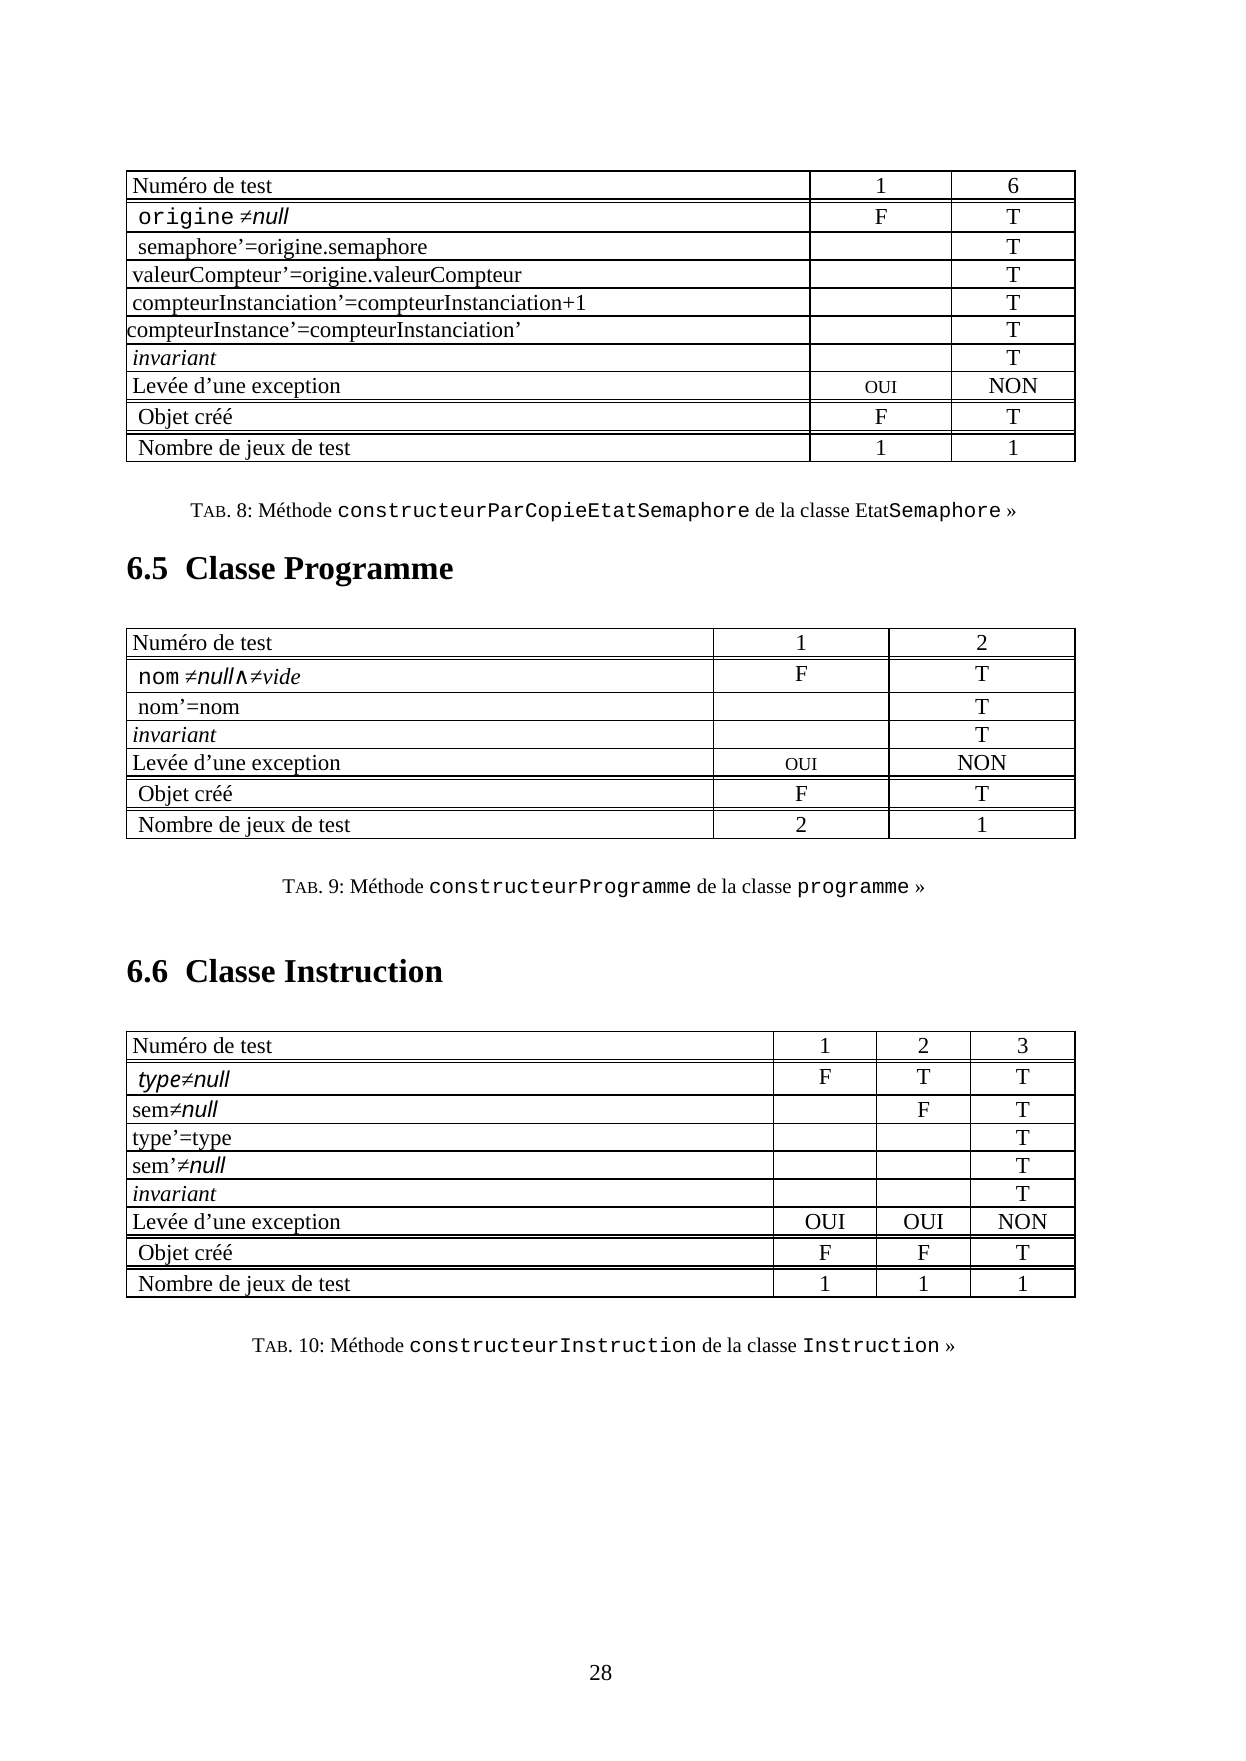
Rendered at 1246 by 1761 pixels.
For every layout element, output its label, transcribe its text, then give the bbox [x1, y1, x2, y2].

table_cell T [971, 1124, 1074, 1150]
table_header 6 [952, 172, 1074, 198]
table_cell [877, 1124, 970, 1150]
table_cell OUI [877, 1208, 970, 1234]
table_cell NON [890, 749, 1074, 775]
table_cell Levée d’une exception [127, 372, 809, 399]
table_cell 1 [877, 1270, 970, 1296]
table_header 1 [714, 629, 888, 656]
table_cell T [877, 1063, 970, 1094]
table_cell T [890, 693, 1074, 719]
table_cell Objet créé [127, 780, 713, 806]
table_cell Nombre de jeux de test [127, 435, 809, 461]
table_cell T [971, 1096, 1074, 1122]
table_cell F [774, 1239, 876, 1265]
table_cell T [890, 721, 1074, 747]
table_cell 2 [714, 811, 888, 837]
table_cell F [811, 203, 951, 231]
table_cell 1 [811, 435, 951, 461]
table_cell valeurCompteur’=origine.valeurCompteur [127, 261, 809, 287]
table_cell T [952, 261, 1074, 287]
table_cell [811, 345, 951, 371]
table_cell Objet créé [127, 403, 809, 430]
table_cell Objet créé [127, 1239, 773, 1265]
table_cell type≠null [127, 1063, 773, 1094]
table_cell [877, 1180, 970, 1206]
table_cell 1 [774, 1270, 876, 1296]
table_cell sem’≠null [127, 1152, 773, 1178]
table_cell [811, 317, 951, 343]
table_cell oui [714, 749, 888, 775]
table_cell T [971, 1239, 1074, 1265]
table_cell compteurInstance’=compteurInstanciation’ [127, 317, 809, 343]
table_cell [714, 721, 888, 747]
table_cell F [877, 1096, 970, 1122]
table_cell sem≠null [127, 1096, 773, 1122]
text Tab. 10: Méthode constructeurInstruction de la classe Instruction » [126, 1331, 1075, 1359]
table_cell NON [952, 372, 1074, 399]
table_cell T [952, 317, 1074, 343]
table_cell [774, 1152, 876, 1178]
table_cell Nombre de jeux de test [127, 1270, 773, 1296]
table_header 3 [971, 1032, 1074, 1058]
table_cell 1 [971, 1270, 1074, 1296]
table_header Numéro de test [127, 172, 809, 198]
table_cell [774, 1124, 876, 1150]
table_cell OUI [774, 1208, 876, 1234]
subtitle 6.5 Classe Programme [126, 548, 1075, 587]
table_cell Levée d’une exception [127, 1208, 773, 1234]
table_header 1 [774, 1032, 876, 1058]
table_cell semaphore’=origine.semaphore [127, 233, 809, 259]
table_cell [811, 233, 951, 259]
text Tab. 8: Méthode constructeurParCopieEtatSemaphore de la classe EtatSemaphore » [126, 496, 1075, 523]
table_cell F [811, 403, 951, 430]
table_cell T [890, 780, 1074, 806]
table_cell T [952, 345, 1074, 371]
table_cell T [890, 660, 1074, 692]
table_cell T [952, 403, 1074, 430]
table_cell T [952, 233, 1074, 259]
table_cell [714, 693, 888, 719]
table_header 1 [811, 172, 951, 198]
table_cell invariant [127, 1180, 773, 1206]
table_cell origine ≠null [127, 203, 809, 231]
table_cell [811, 261, 951, 287]
table_cell [877, 1152, 970, 1178]
table_cell 1 [890, 811, 1074, 837]
table_cell NON [971, 1208, 1074, 1234]
table_header Numéro de test [127, 629, 713, 656]
table_header 2 [890, 629, 1074, 656]
table_cell invariant [127, 721, 713, 747]
table_cell nom’=nom [127, 693, 713, 719]
table_header Numéro de test [127, 1032, 773, 1058]
table_cell F [774, 1063, 876, 1094]
table_cell oui [811, 372, 951, 399]
subtitle 6.6 Classe Instruction [126, 951, 1075, 989]
table_cell Nombre de jeux de test [127, 811, 713, 837]
table_header 2 [877, 1032, 970, 1058]
table_cell T [971, 1180, 1074, 1206]
table_cell compteurInstanciation’=compteurInstanciation+1 [127, 289, 809, 315]
table_cell [774, 1096, 876, 1122]
table_cell T [952, 289, 1074, 315]
table_cell type’=type [127, 1124, 773, 1150]
table_cell nom ≠null∧≠vide [127, 660, 713, 692]
table_cell T [971, 1152, 1074, 1178]
table_cell T [971, 1063, 1074, 1094]
table_cell F [877, 1239, 970, 1265]
table_cell T [952, 203, 1074, 231]
table_cell invariant [127, 345, 809, 371]
table_cell [811, 289, 951, 315]
text Tab. 9: Méthode constructeurProgramme de la classe programme » [126, 872, 1075, 900]
table_cell F [714, 780, 888, 806]
table_cell F [714, 660, 888, 692]
table_cell 1 [952, 435, 1074, 461]
table_cell Levée d’une exception [127, 749, 713, 775]
table_cell [774, 1180, 876, 1206]
